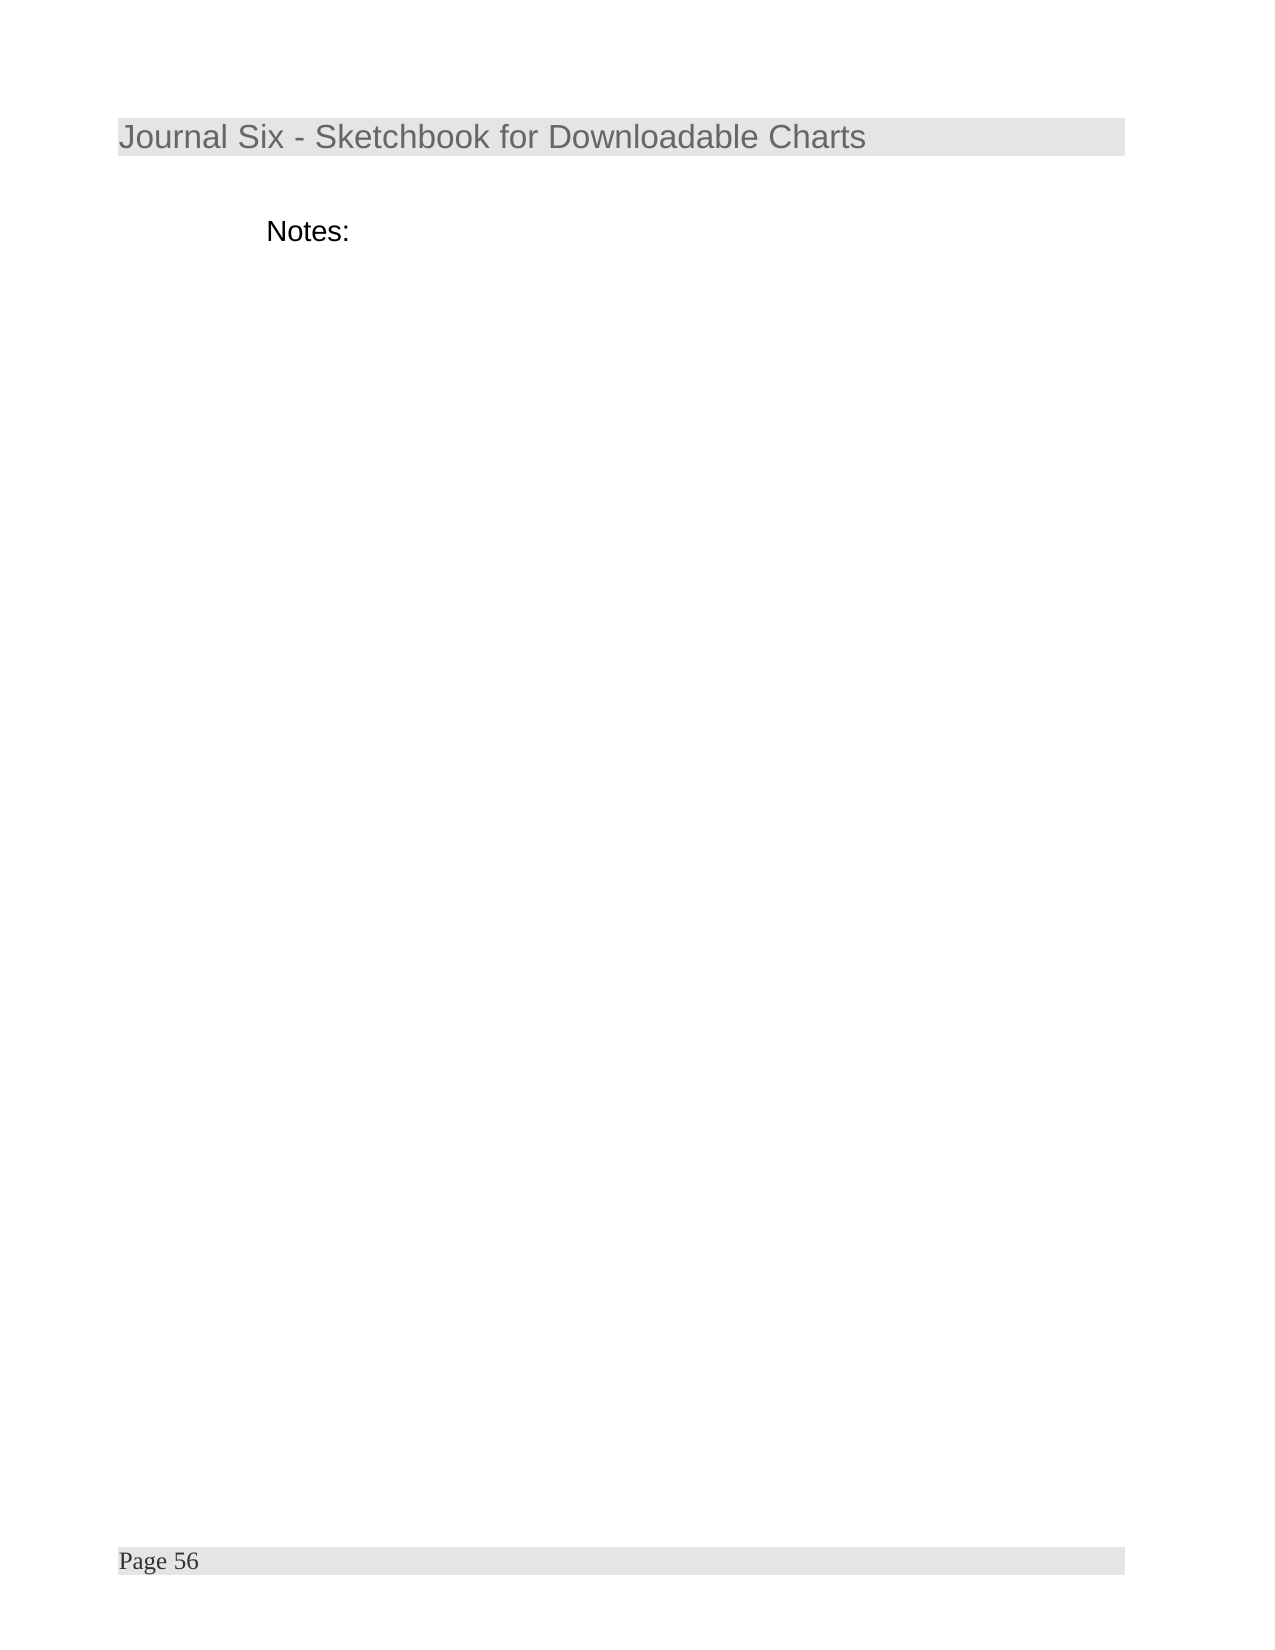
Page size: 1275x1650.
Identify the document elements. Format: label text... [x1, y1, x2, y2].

subtitle Notes: [266, 215, 1125, 247]
